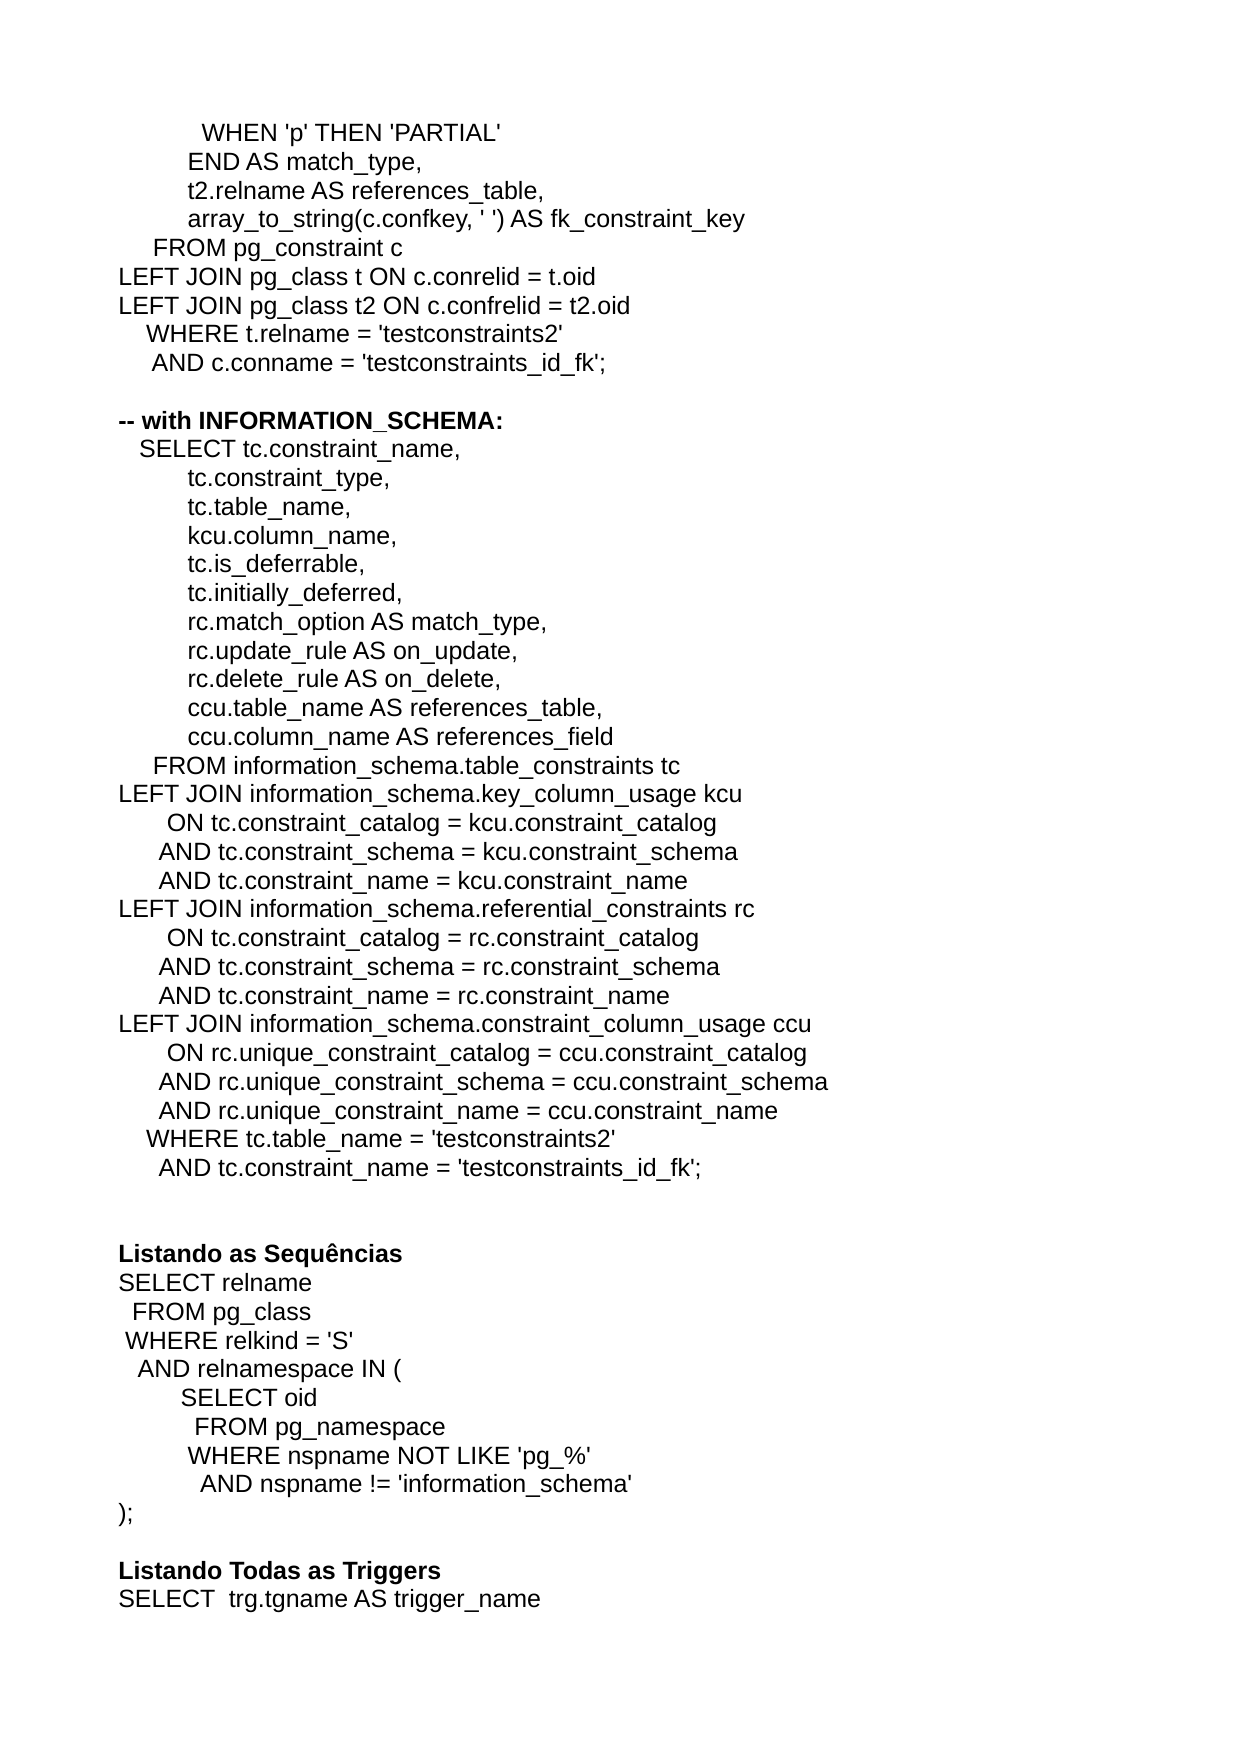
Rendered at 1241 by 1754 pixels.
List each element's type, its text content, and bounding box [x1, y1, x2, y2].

text FROM information_schema.table_constraints tc [118, 751, 1122, 779]
text ccu.table_name AS references_table, [118, 693, 1122, 722]
text FROM pg_namespace [118, 1412, 1122, 1441]
text tc.table_name, [118, 492, 1122, 521]
text WHEN 'p' THEN 'PARTIAL' [118, 118, 1122, 147]
text AND tc.constraint_name = rc.constraint_name [118, 981, 1122, 1009]
text WHERE nspname NOT LIKE 'pg_%' [118, 1441, 1122, 1469]
text Listando as Sequências [118, 1239, 1122, 1268]
text rc.update_rule AS on_update, [118, 636, 1122, 664]
text FROM pg_class [118, 1297, 1122, 1326]
text ON rc.unique_constraint_catalog = ccu.constraint_catalog [118, 1038, 1122, 1067]
text AND tc.constraint_name = 'testconstraints_id_fk'; [118, 1153, 1122, 1182]
text tc.is_deferrable, [118, 549, 1122, 578]
text kcu.column_name, [118, 521, 1122, 549]
text ON tc.constraint_catalog = kcu.constraint_catalog [118, 808, 1122, 837]
text SELECT tc.constraint_name, [118, 434, 1122, 463]
text WHERE relkind = 'S' [118, 1326, 1122, 1354]
text SELECT trg.tgname AS trigger_name [118, 1584, 1122, 1613]
text AND tc.constraint_schema = rc.constraint_schema [118, 952, 1122, 981]
text rc.match_option AS match_type, [118, 607, 1122, 636]
text WHERE tc.table_name = 'testconstraints2' [118, 1124, 1122, 1153]
text SELECT relname [118, 1268, 1122, 1297]
text AND relnamespace IN ( [118, 1354, 1122, 1383]
text LEFT JOIN information_schema.key_column_usage kcu [118, 779, 1122, 808]
text AND rc.unique_constraint_schema = ccu.constraint_schema [118, 1067, 1122, 1096]
text LEFT JOIN information_schema.constraint_column_usage ccu [118, 1009, 1122, 1038]
text END AS match_type, [118, 147, 1122, 176]
text -- with INFORMATION_SCHEMA: [118, 406, 1122, 434]
text AND tc.constraint_schema = kcu.constraint_schema [118, 837, 1122, 866]
text FROM pg_constraint c [118, 233, 1122, 262]
text ON tc.constraint_catalog = rc.constraint_catalog [118, 923, 1122, 952]
text t2.relname AS references_table, [118, 176, 1122, 204]
text Listando Todas as Triggers [118, 1556, 1122, 1584]
text AND c.conname = 'testconstraints_id_fk'; [118, 348, 1122, 377]
text SELECT oid [118, 1383, 1122, 1412]
text AND rc.unique_constraint_name = ccu.constraint_name [118, 1096, 1122, 1124]
text tc.constraint_type, [118, 463, 1122, 492]
text AND tc.constraint_name = kcu.constraint_name [118, 866, 1122, 894]
text AND nspname != 'information_schema' [118, 1469, 1122, 1498]
text array_to_string(c.confkey, ' ') AS fk_constraint_key [118, 204, 1122, 233]
text WHERE t.relname = 'testconstraints2' [118, 319, 1122, 348]
text rc.delete_rule AS on_delete, [118, 664, 1122, 693]
text ccu.column_name AS references_field [118, 722, 1122, 751]
text LEFT JOIN information_schema.referential_constraints rc [118, 894, 1122, 923]
text LEFT JOIN pg_class t ON c.conrelid = t.oid [118, 262, 1122, 291]
text tc.initially_deferred, [118, 578, 1122, 607]
text ); [118, 1498, 1122, 1527]
text LEFT JOIN pg_class t2 ON c.confrelid = t2.oid [118, 291, 1122, 319]
